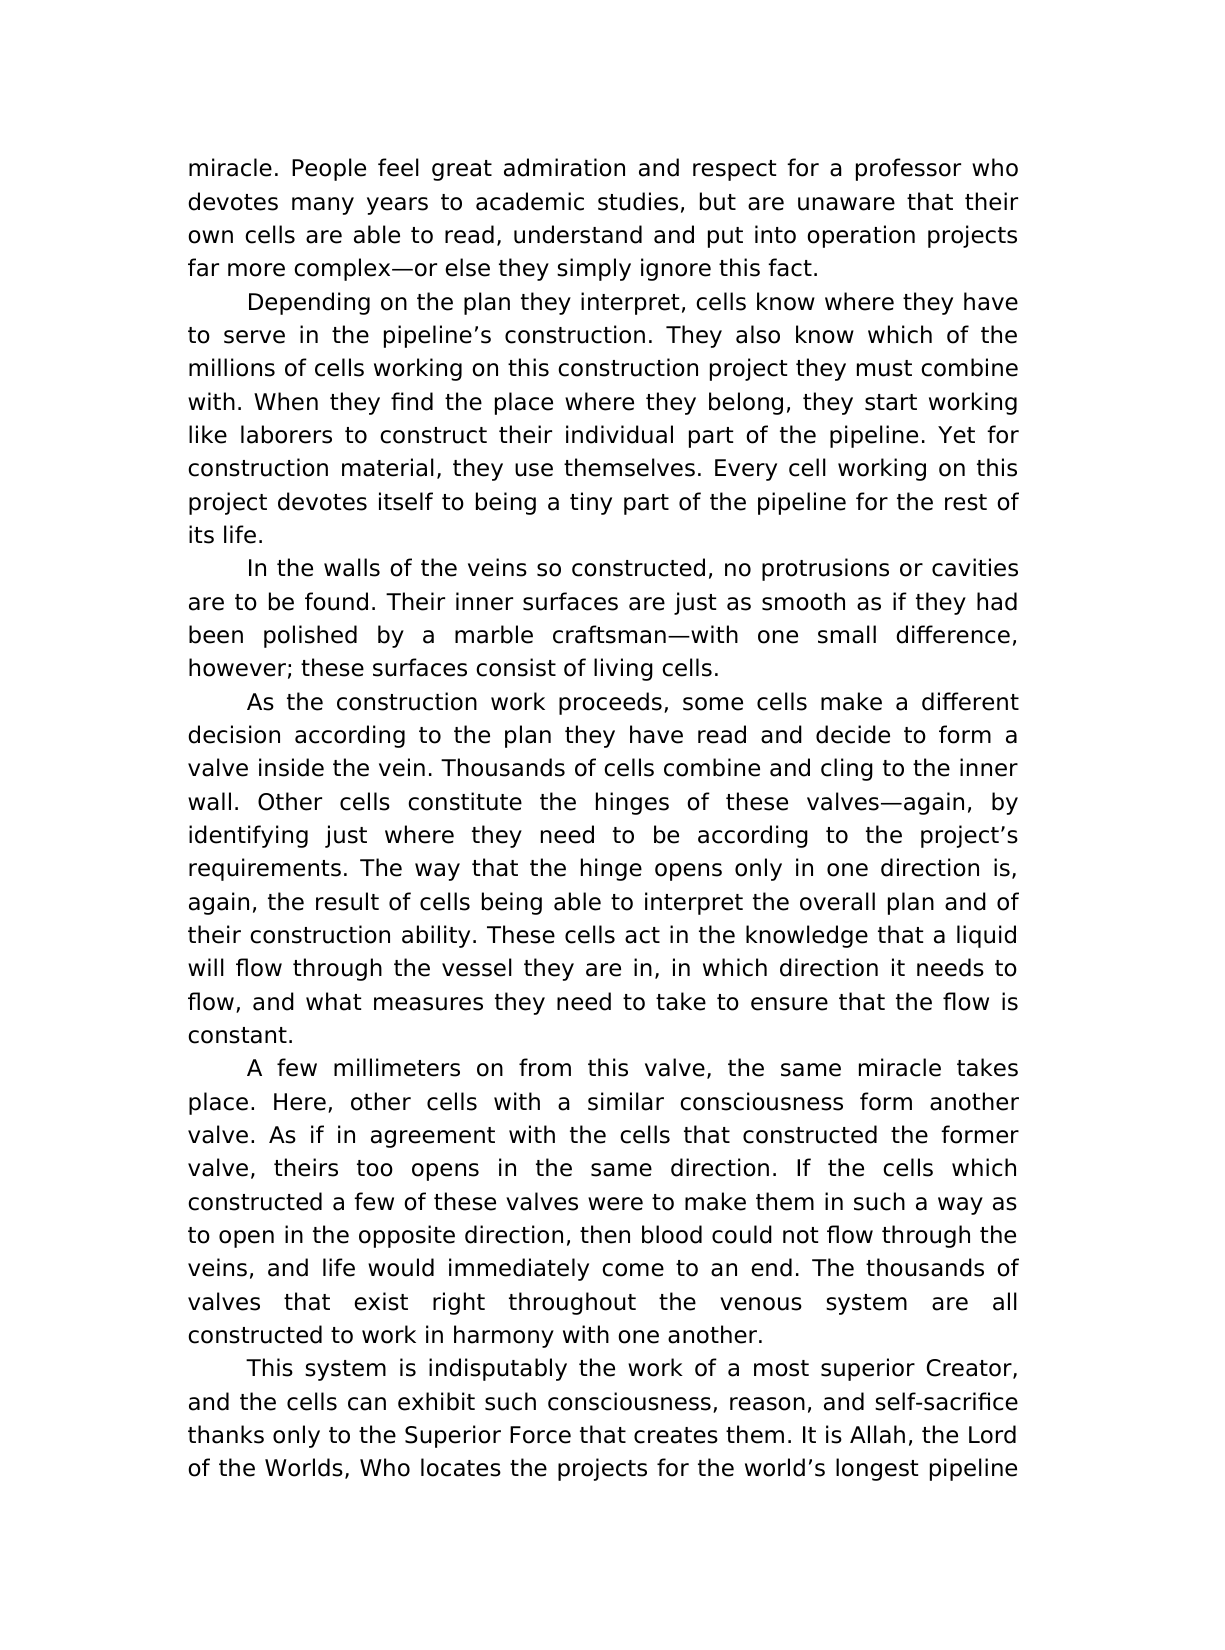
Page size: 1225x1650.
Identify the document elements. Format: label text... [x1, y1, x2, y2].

text In the walls of the veins so constructed, no protrusions or cavities are to be found. Their inner surfaces are just as smooth as if they had been polished by a marble craftsman—with one small difference, however; these surfaces consist of living cells. [187, 550, 1020, 683]
text This system is indisputably the work of a most superior Creator, and the cells can exhibit such consciousness, reason, and self-sacrifice thanks only to the Superior Force that creates them. It is Allah, the Lord of the Worlds, Who locates the projects for the world’s longest pipeline [187, 1350, 1020, 1483]
text A few millimeters on from this valve, the same miracle takes place. Here, other cells with a similar consciousness form another valve. As if in agreement with the cells that constructed the former valve, theirs too opens in the same direction. If the cells which constructed a few of these valves were to make them in such a way as to open in the opposite direction, then blood could not flow through the veins, and life would immediately come to an end. The thousands of valves that exist right throughout the venous system are all constructed to work in harmony with one another. [187, 1050, 1020, 1350]
text As the construction work proceeds, some cells make a different decision according to the plan they have read and decide to form a valve inside the vein. Thousands of cells combine and cling to the inner wall. Other cells constitute the hinges of these valves—again, by identifying just where they need to be according to the project’s requirements. The way that the hinge opens only in one direction is, again, the result of cells being able to interpret the overall plan and of their construction ability. These cells act in the knowledge that a liquid will flow through the vessel they are in, in which direction it needs to flow, and what measures they need to take to ensure that the flow is constant. [187, 683, 1020, 1050]
text Depending on the plan they interpret, cells know where they have to serve in the pipeline’s construction. They also know which of the millions of cells working on this construction project they must combine with. When they find the place where they belong, they start working like laborers to construct their individual part of the pipeline. Yet for construction material, they use themselves. Every cell working on this project devotes itself to being a tiny part of the pipeline for the rest of its life. [187, 283, 1020, 550]
text miracle. People feel great admiration and respect for a professor who devotes many years to academic studies, but are unaware that their own cells are able to read, understand and put into operation projects far more complex—or else they simply ignore this fact. [187, 150, 1020, 283]
